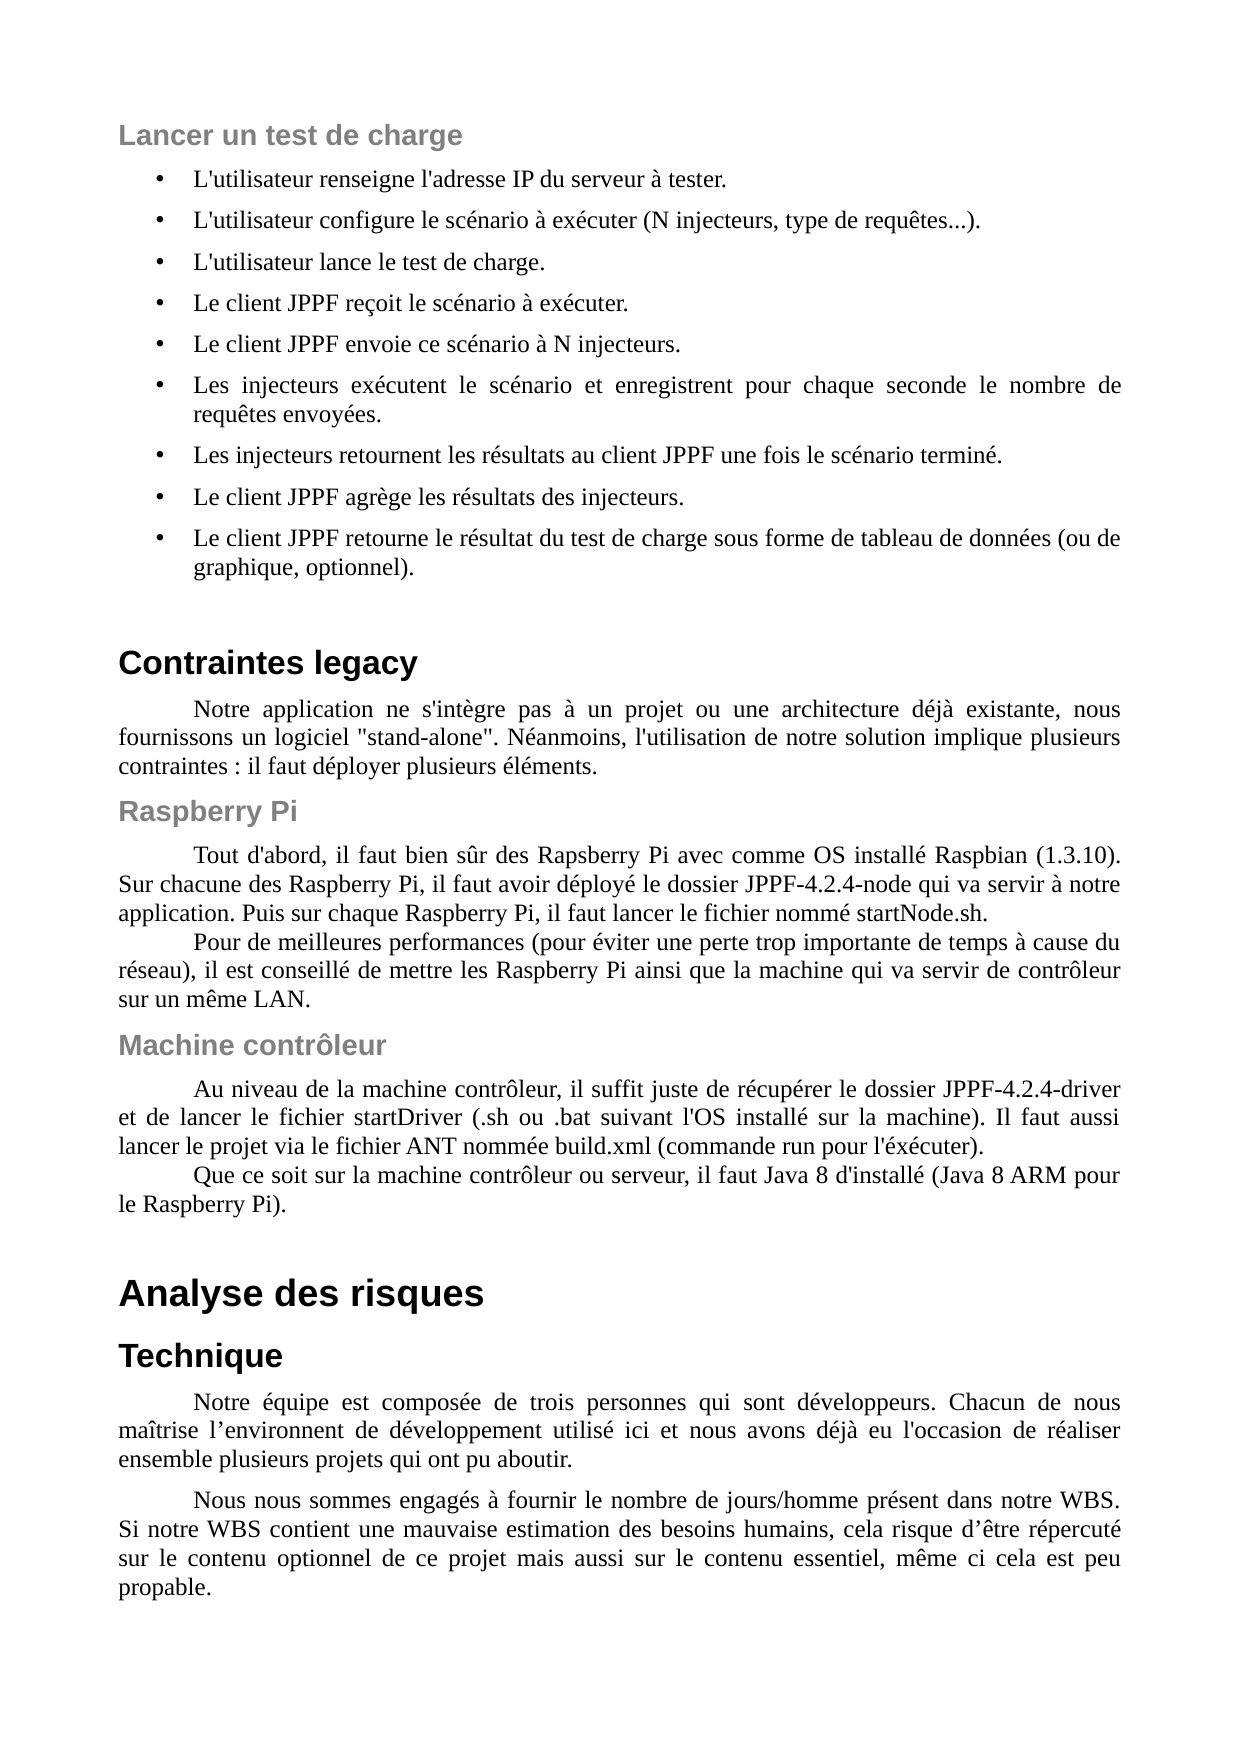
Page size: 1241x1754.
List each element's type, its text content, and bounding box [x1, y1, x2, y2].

text Notre équipe est composée de trois personnes qui sont développeurs. Chacun de nous maîtrise l’environnent de développement utilisé ici et nous avons déjà eu l'occasion de réaliser ensemble plusieurs projets qui ont pu aboutir. [118, 1387, 1122, 1473]
list L'utilisateur configure le scénario à exécuter (N injecteurs, type de requêtes...). [156, 205, 1122, 234]
subtitle Analyse des risques [118, 1271, 1122, 1315]
list Le client JPPF envoie ce scénario à N injecteurs. [156, 329, 1122, 358]
subtitle Technique [118, 1336, 1122, 1374]
list Le client JPPF agrège les résultats des injecteurs. [156, 482, 1122, 510]
subtitle Raspberry Pi [118, 794, 1122, 828]
subtitle Contraintes legacy [118, 642, 1122, 681]
list Le client JPPF reçoit le scénario à exécuter. [156, 288, 1122, 317]
text Nous nous sommes engagés à fournir le nombre de jours/homme présent dans notre WBS. Si notre WBS contient une mauvaise estimation des besoins humains, cela risque d’être répercuté sur le contenu optionnel de ce projet mais aussi sur le contenu essentiel, même ci cela est peu propable. [118, 1486, 1122, 1601]
subtitle Machine contrôleur [118, 1028, 1122, 1061]
subtitle Lancer un test de charge [118, 118, 1122, 152]
text Au niveau de la machine contrôleur, il suffit juste de récupérer le dossier JPPF-4.2.4-driver et de lancer le fichier startDriver (.sh ou .bat suivant l'OS installé sur la machine). Il faut aussi lancer le projet via le fichier ANT nommée build.xml (commande run pour l'éxécuter). [118, 1074, 1122, 1160]
text Pour de meilleures performances (pour éviter une perte trop importante de temps à cause du réseau), il est conseillé de mettre les Raspberry Pi ainsi que la machine qui va servir de contrôleur sur un même LAN. [118, 927, 1122, 1013]
list Les injecteurs retournent les résultats au client JPPF une fois le scénario terminé. [156, 440, 1122, 469]
list L'utilisateur lance le test de charge. [156, 247, 1122, 275]
list Le client JPPF retourne le résultat du test de charge sous forme de tableau de données (ou de graphique, optionnel). [156, 523, 1122, 580]
text Que ce soit sur la machine contrôleur ou serveur, il faut Java 8 d'installé (Java 8 ARM pour le Raspberry Pi). [118, 1160, 1122, 1217]
list L'utilisateur renseigne l'adresse IP du serveur à tester. [156, 164, 1122, 193]
text Notre application ne s'intègre pas à un projet ou une architecture déjà existante, nous fournissons un logiciel "stand-alone". Néanmoins, l'utilisation de notre solution implique plusieurs contraintes : il faut déployer plusieurs éléments. [118, 694, 1122, 780]
text Tout d'abord, il faut bien sûr des Rapsberry Pi avec comme OS installé Raspbian (1.3.10). Sur chacune des Raspberry Pi, il faut avoir déployé le dossier JPPF-4.2.4-node qui va servir à notre application. Puis sur chaque Raspberry Pi, il faut lancer le fichier nommé startNode.sh. [118, 841, 1122, 927]
list Les injecteurs exécutent le scénario et enregistrent pour chaque seconde le nombre de requêtes envoyées. [156, 370, 1122, 428]
